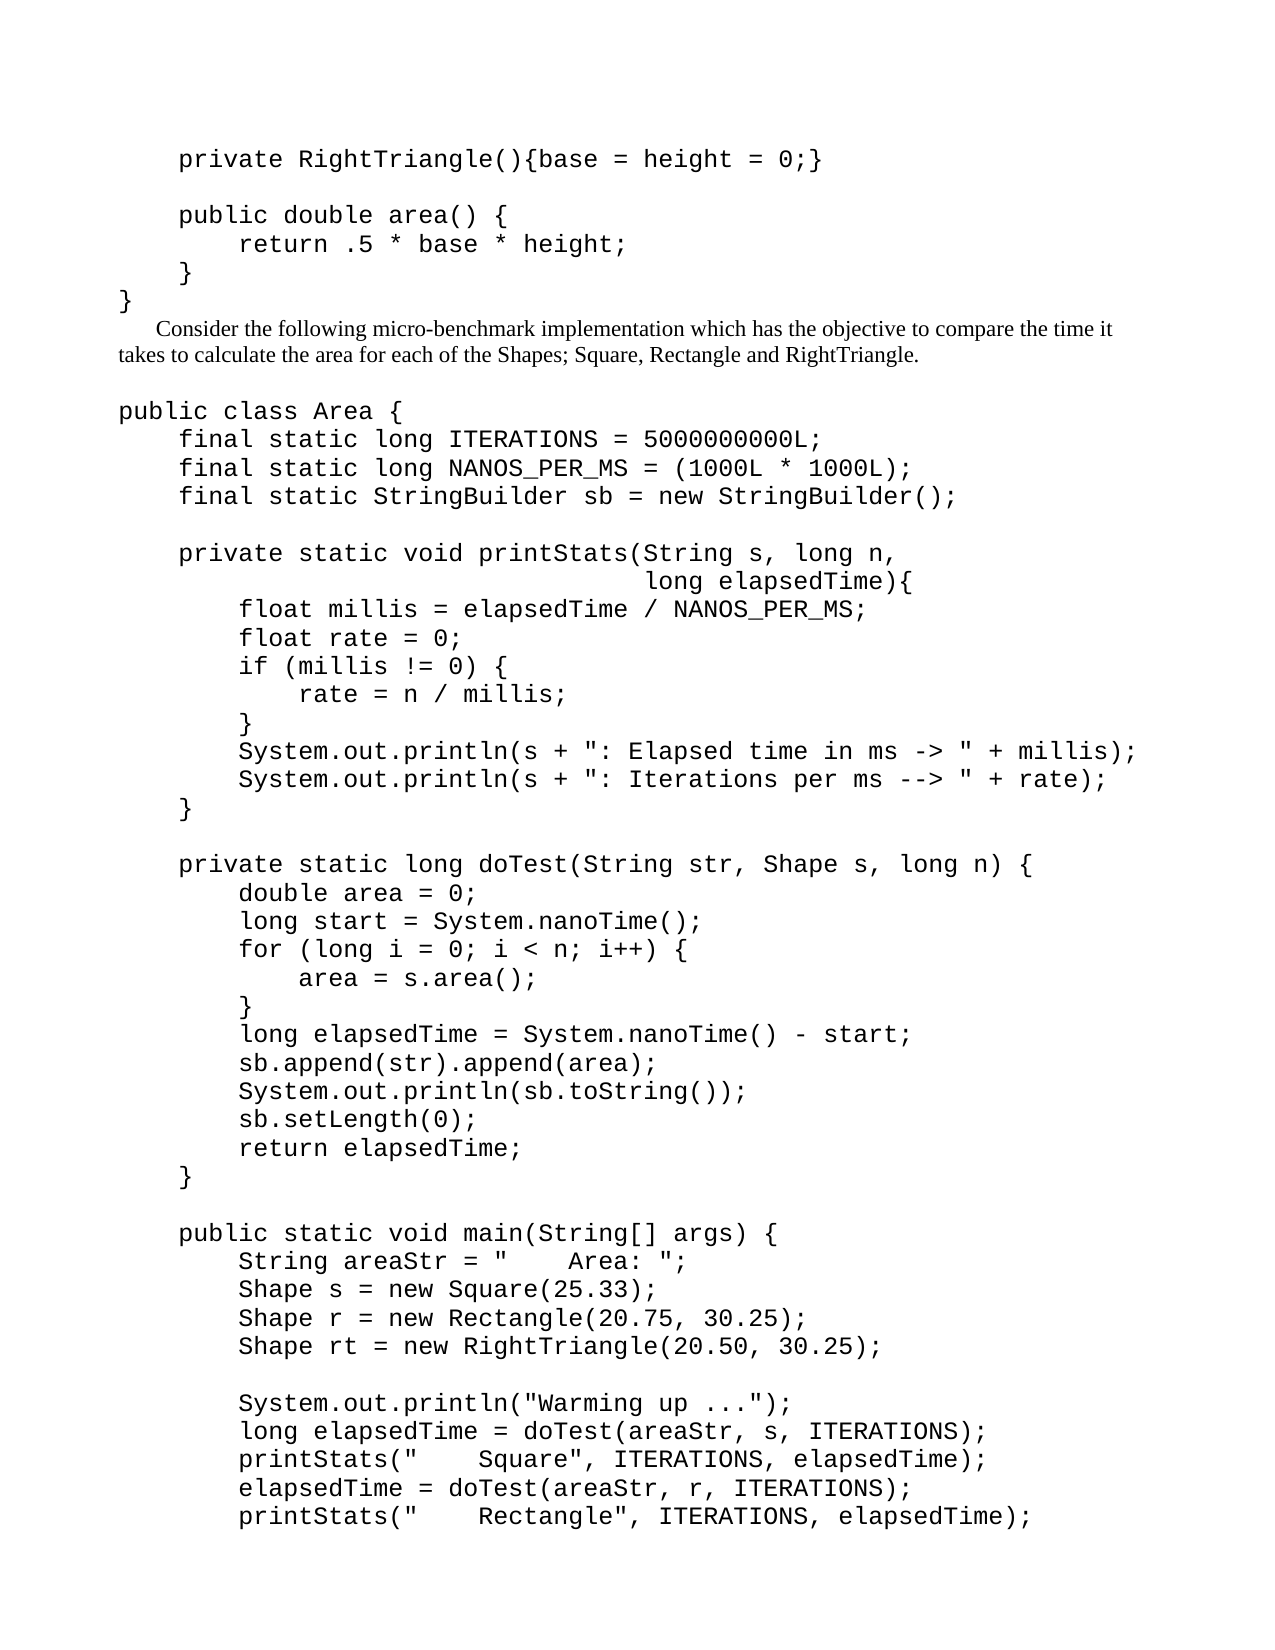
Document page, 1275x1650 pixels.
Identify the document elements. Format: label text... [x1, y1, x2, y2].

text elapsedTime = doTest(areaStr, r, ITERATIONS); [118, 1475, 1157, 1503]
text private RightTriangle(){base = height = 0;} [118, 146, 1157, 175]
text float rate = 0; [118, 625, 1157, 653]
text long start = System.nanoTime(); [118, 908, 1157, 937]
text private static long doTest(String str, Shape s, long n) { [118, 852, 1157, 880]
text sb.append(str).append(area); [118, 1050, 1157, 1078]
text if (millis != 0) { [118, 653, 1157, 682]
text public double area() { [118, 203, 1157, 231]
text String areaStr = " Area: "; [118, 1248, 1157, 1277]
text final static long NANOS_PER_MS = (1000L * 1000L); [118, 455, 1157, 483]
text return .5 * base * height; [118, 231, 1157, 260]
text } [118, 795, 1157, 823]
text long elapsedTime){ [118, 568, 1157, 597]
text System.out.println("Warming up ..."); [118, 1390, 1157, 1418]
text sb.setLength(0); [118, 1107, 1157, 1135]
text Consider the following micro-benchmark implementation which has the objective to compare the time it takes to calculate the area for each of the Shapes; Square, Rectangle and RightTriangle. [118, 316, 1157, 367]
text } [118, 260, 1157, 288]
text return elapsedTime; [118, 1135, 1157, 1163]
text Shape s = new Square(25.33); [118, 1277, 1157, 1305]
text System.out.println(sb.toString()); [118, 1078, 1157, 1107]
text area = s.area(); [118, 965, 1157, 993]
text public static void main(String[] args) { [118, 1220, 1157, 1248]
text } [118, 710, 1157, 738]
text } [118, 288, 1157, 316]
text System.out.println(s + ": Elapsed time in ms -> " + millis); [118, 738, 1157, 767]
text for (long i = 0; i < n; i++) { [118, 937, 1157, 965]
text public class Area { [118, 396, 1157, 427]
text System.out.println(s + ": Iterations per ms --> " + rate); [118, 767, 1157, 795]
text rate = n / millis; [118, 682, 1157, 710]
text printStats(" Rectangle", ITERATIONS, elapsedTime); [118, 1503, 1157, 1532]
text float millis = elapsedTime / NANOS_PER_MS; [118, 597, 1157, 625]
text long elapsedTime = System.nanoTime() - start; [118, 1022, 1157, 1050]
text final static StringBuilder sb = new StringBuilder(); [118, 483, 1157, 512]
text } [118, 1163, 1157, 1192]
text Shape r = new Rectangle(20.75, 30.25); [118, 1305, 1157, 1333]
text Shape rt = new RightTriangle(20.50, 30.25); [118, 1333, 1157, 1362]
text long elapsedTime = doTest(areaStr, s, ITERATIONS); [118, 1418, 1157, 1447]
text double area = 0; [118, 880, 1157, 908]
text final static long ITERATIONS = 5000000000L; [118, 427, 1157, 455]
text } [118, 993, 1157, 1022]
text printStats(" Square", ITERATIONS, elapsedTime); [118, 1447, 1157, 1475]
text private static void printStats(String s, long n, [118, 540, 1157, 568]
